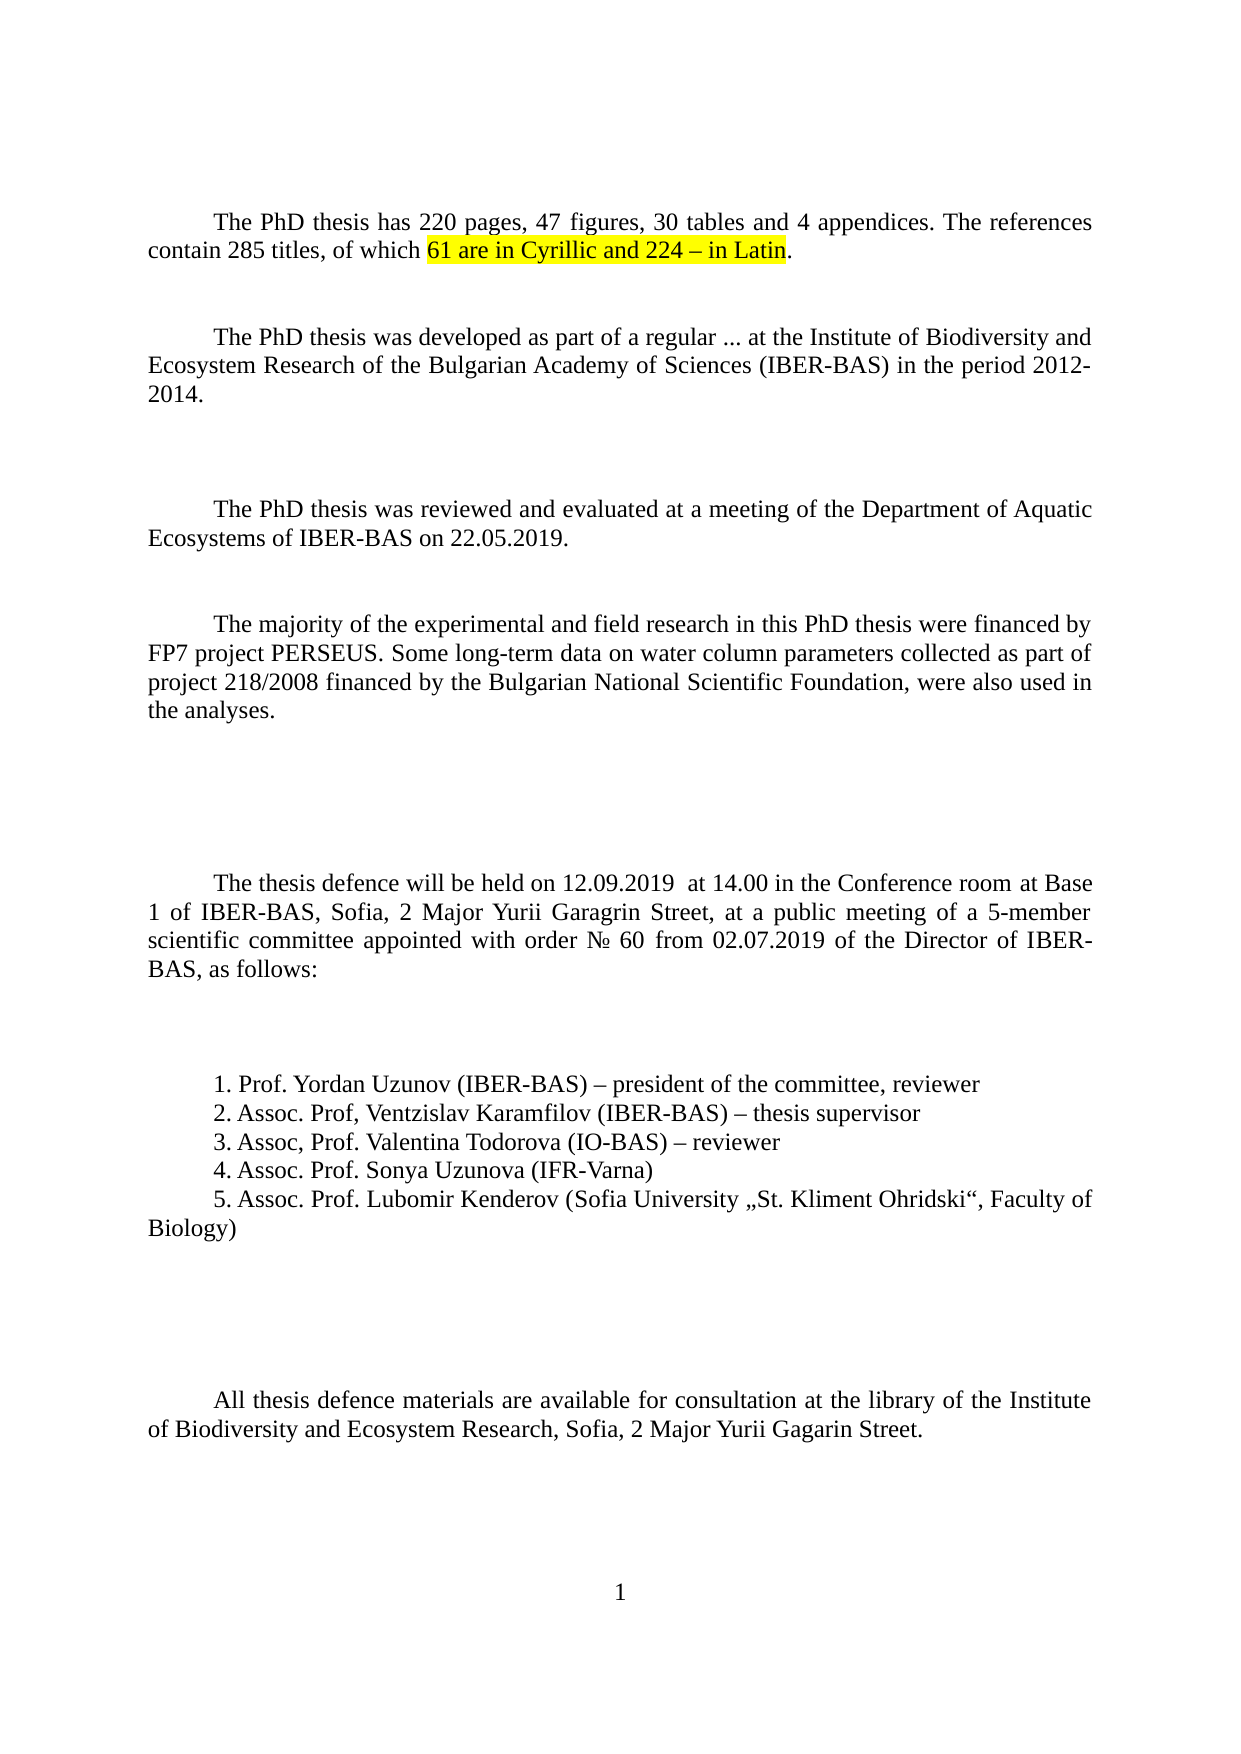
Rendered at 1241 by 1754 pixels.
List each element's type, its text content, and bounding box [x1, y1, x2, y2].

text 5. Assoc. Prof. Lubomir Kenderov (Sofia University „St. Kliment Ohridski“, Faculty of Biology) [148, 1184, 1093, 1242]
text The majority of the experimental and field research in this PhD thesis were financed by FP7 project PERSEUS. Some long-term data on water column parameters collected as part of project 218/2008 financed by the Bulgarian National Scientific Foundation, were also used in the analyses. [148, 609, 1093, 724]
text The PhD thesis was reviewed and evaluated at a meeting of the Department of Aquatic Ecosystems of IBER-BAS on 22.05.2019. [148, 494, 1093, 552]
text The PhD thesis has 220 pages, 47 figures, 30 tables and 4 appendices. The references contain 285 titles, of which 61 are in Cyrillic and 224 – in Latin. [148, 207, 1093, 264]
text The PhD thesis was developed as part of a regular ... at the Institute of Biodiversity and Ecosystem Research of the Bulgarian Academy of Sciences (IBER-BAS) in the period 2012-2014. [148, 322, 1093, 408]
text The thesis defence will be held on 12.09.2019 at 14.00 in the Conference room at Base 1 of IBER-BAS, Sofia, 2 Major Yurii Garagrin Street, at a public meeting of a 5-member scientific committee appointed with order № 60 from 02.07.2019 of the Director of IBER-BAS, as follows: [148, 868, 1093, 983]
text 3. Assoc, Prof. Valentina Todorova (IO-BAS) – reviewer [148, 1127, 1093, 1155]
text All thesis defence materials are available for consultation at the library of the Institute of Biodiversity and Ecosystem Research, Sofia, 2 Major Yurii Gagarin Street. [148, 1385, 1093, 1443]
text 1. Prof. Yordan Uzunov (IBER-BAS) – president of the committee, reviewer [148, 1069, 1093, 1098]
text 2. Assoc. Prof, Ventzislav Karamfilov (IBER-BAS) – thesis supervisor [148, 1098, 1093, 1127]
text 4. Assoc. Prof. Sonya Uzunova (IFR-Varna) [148, 1155, 1093, 1184]
